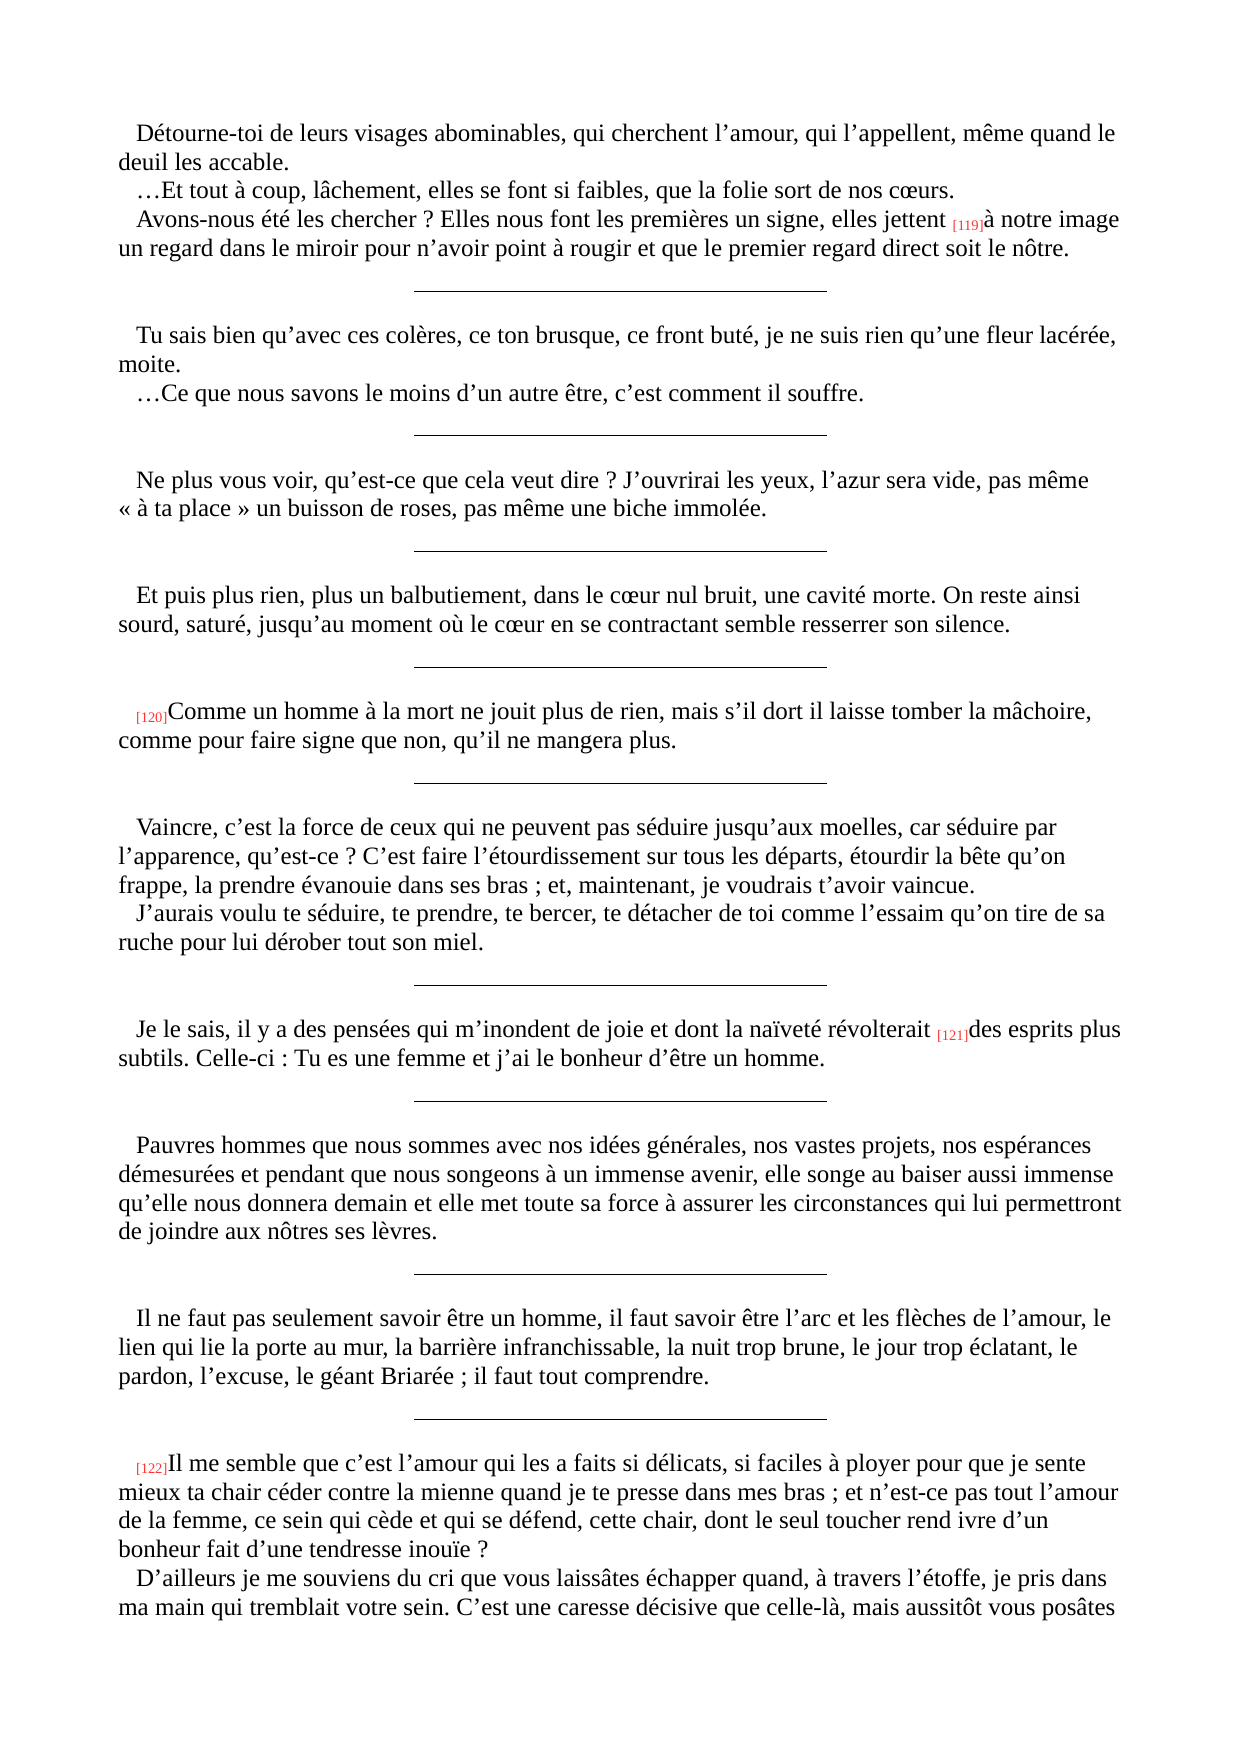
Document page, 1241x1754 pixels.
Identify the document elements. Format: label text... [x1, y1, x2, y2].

text [122]Il me semble que c’est l’amour qui les a faits si délicats, si faciles à ployer pour que je sente mieux ta chair céder contre la mienne quand je te presse dans mes bras ; et n’est-ce pas tout l’amour de la femme, ce sein qui cède et qui se défend, cette chair, dont le seul toucher rend ivre d’un bonheur fait d’une tendresse inouïe ? [118, 1448, 1122, 1563]
text D’ailleurs je me souviens du cri que vous laissâtes échapper quand, à travers l’étoffe, je pris dans ma main qui tremblait votre sein. C’est une caresse décisive que celle-là, mais aussitôt vous posâtes [118, 1563, 1122, 1621]
text Tu sais bien qu’avec ces colères, ce ton brusque, ce front buté, je ne suis rien qu’une fleur lacérée, moite. [118, 320, 1122, 378]
text Ne plus vous voir, qu’est-ce que cela veut dire ? J’ouvrirai les yeux, l’azur sera vide, pas même « à ta place » un buisson de roses, pas même une biche immolée. [118, 465, 1122, 522]
text Avons-nous été les chercher ? Elles nous font les premières un signe, elles jettent [119]à notre image un regard dans le miroir pour n’avoir point à rougir et que le premier regard direct soit le nôtre. [118, 204, 1122, 262]
text [120]Comme un homme à la mort ne jouit plus de rien, mais s’il dort il laisse tomber la mâchoire, comme pour faire signe que non, qu’il ne mangera plus. [118, 696, 1122, 754]
text Vaincre, c’est la force de ceux qui ne peuvent pas séduire jusqu’aux moelles, car séduire par l’apparence, qu’est-ce ? C’est faire l’étourdissement sur tous les départs, étourdir la bête qu’on frappe, la prendre évanouie dans ses bras ; et, maintenant, je voudrais t’avoir vaincue. [118, 812, 1122, 898]
text Je le sais, il y a des pensées qui m’inondent de joie et dont la naïveté révolterait [121]des esprits plus subtils. Celle-ci : Tu es une femme et j’ai le bonheur d’être un homme. [118, 1014, 1122, 1072]
text Pauvres hommes que nous sommes avec nos idées générales, nos vastes projets, nos espérances démesurées et pendant que nous songeons à un immense avenir, elle songe au baiser aussi immense qu’elle nous donnera demain et elle met toute sa force à assurer les circonstances qui lui permettront de joindre aux nôtres ses lèvres. [118, 1130, 1122, 1245]
text Et puis plus rien, plus un balbutiement, dans le cœur nul bruit, une cavité morte. On reste ainsi sourd, saturé, jusqu’au moment où le cœur en se contractant semble resserrer son silence. [118, 581, 1122, 638]
text …Ce que nous savons le moins d’un autre être, c’est comment il souffre. [118, 378, 1122, 406]
text …Et tout à coup, lâchement, elles se font si faibles, que la folie sort de nos cœurs. [118, 176, 1122, 204]
text Il ne faut pas seulement savoir être un homme, il faut savoir être l’arc et les flèches de l’amour, le lien qui lie la porte au mur, la barrière infranchissable, la nuit trop brune, le jour trop éclatant, le pardon, l’excuse, le géant Briarée ; il faut tout comprendre. [118, 1303, 1122, 1390]
text J’aurais voulu te séduire, te prendre, te bercer, te détacher de toi comme l’essaim qu’on tire de sa ruche pour lui dérober tout son miel. [118, 898, 1122, 956]
text Détourne-toi de leurs visages abominables, qui cherchent l’amour, qui l’appellent, même quand le deuil les accable. [118, 118, 1122, 176]
